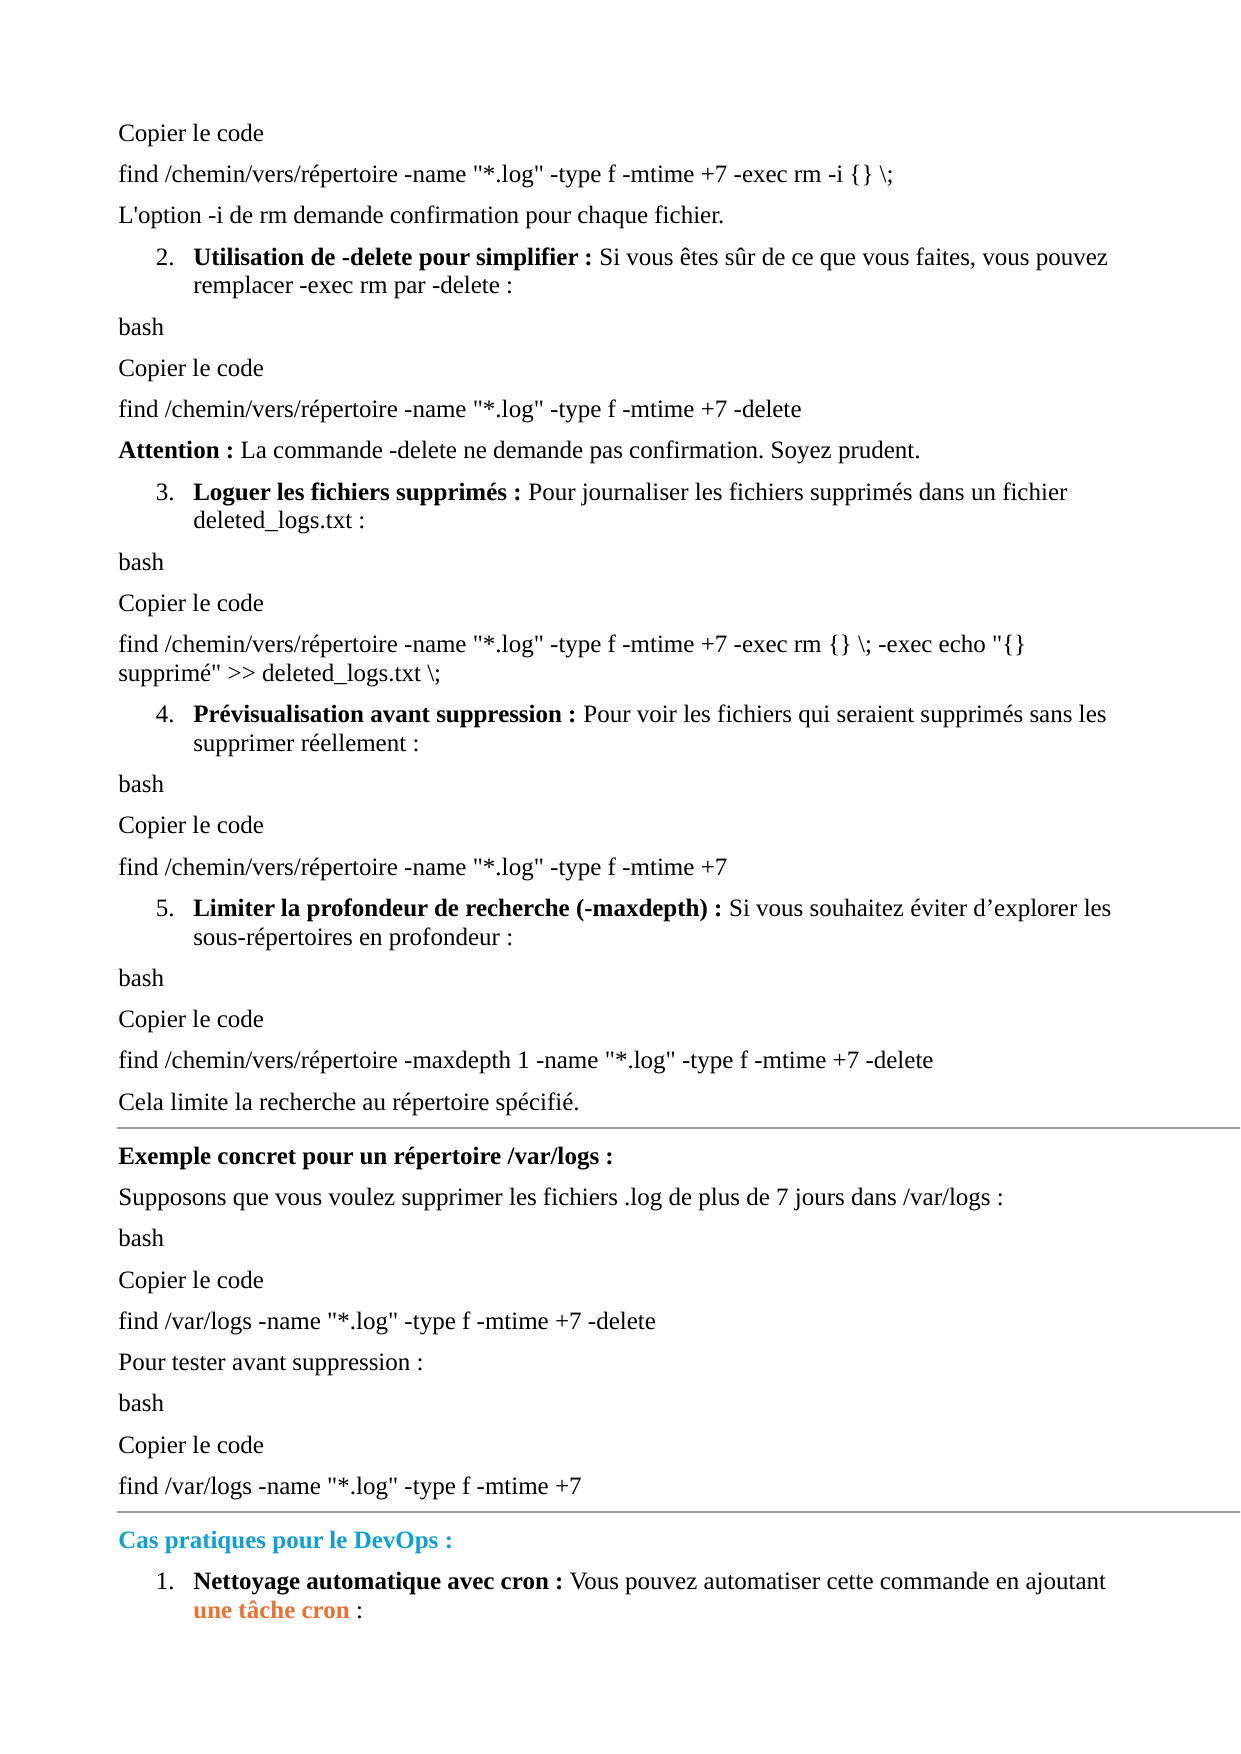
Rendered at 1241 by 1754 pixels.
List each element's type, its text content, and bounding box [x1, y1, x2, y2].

text find /var/logs -name "*.log" -type f -mtime +7 -delete [118, 1306, 1122, 1335]
list Utilisation de -delete pour simplifier : Si vous êtes sûr de ce que vous faites, vous pouvez remplacer -exec rm par -delete : [156, 242, 1122, 299]
text Pour tester avant suppression : [118, 1347, 1122, 1376]
list Loguer les fichiers supprimés : Pour journaliser les fichiers supprimés dans un fichier deleted_logs.txt : [156, 477, 1122, 534]
text Copier le code [118, 588, 1122, 617]
text Copier le code [118, 118, 1122, 147]
text Copier le code [118, 1004, 1122, 1033]
text Cela limite la recherche au répertoire spécifié. [118, 1087, 1122, 1116]
text Copier le code [118, 811, 1122, 839]
text bash [118, 769, 1122, 798]
text find /chemin/vers/répertoire -name "*.log" -type f -mtime +7 -exec rm {} \; -exec echo "{} supprimé" >> deleted_logs.txt \; [118, 629, 1122, 687]
text find /chemin/vers/répertoire -name "*.log" -type f -mtime +7 -exec rm -i {} \; [118, 159, 1122, 188]
text find /chemin/vers/répertoire -name "*.log" -type f -mtime +7 [118, 852, 1122, 881]
text bash [118, 312, 1122, 341]
text bash [118, 1388, 1122, 1417]
text Copier le code [118, 1265, 1122, 1293]
text Attention : La commande -delete ne demande pas confirmation. Soyez prudent. [118, 436, 1122, 464]
text Exemple concret pour un répertoire /var/logs : [118, 1141, 1122, 1170]
text find /var/logs -name "*.log" -type f -mtime +7 [118, 1471, 1122, 1500]
text Copier le code [118, 1430, 1122, 1458]
list Nettoyage automatique avec cron : Vous pouvez automatiser cette commande en ajoutant une tâche cron : [156, 1566, 1122, 1624]
text Cas pratiques pour le DevOps : [118, 1525, 1122, 1554]
text L'option -i de rm demande confirmation pour chaque fichier. [118, 201, 1122, 229]
text Copier le code [118, 353, 1122, 382]
text find /chemin/vers/répertoire -maxdepth 1 -name "*.log" -type f -mtime +7 -delete [118, 1046, 1122, 1074]
text bash [118, 1223, 1122, 1252]
list Prévisualisation avant suppression : Pour voir les fichiers qui seraient supprimés sans les supprimer réellement : [156, 699, 1122, 757]
text bash [118, 963, 1122, 992]
list Limiter la profondeur de recherche (-maxdepth) : Si vous souhaitez éviter d’explorer les sous-répertoires en profondeur : [156, 893, 1122, 951]
text find /chemin/vers/répertoire -name "*.log" -type f -mtime +7 -delete [118, 394, 1122, 423]
text Supposons que vous voulez supprimer les fichiers .log de plus de 7 jours dans /var/logs : [118, 1182, 1122, 1211]
text bash [118, 547, 1122, 576]
